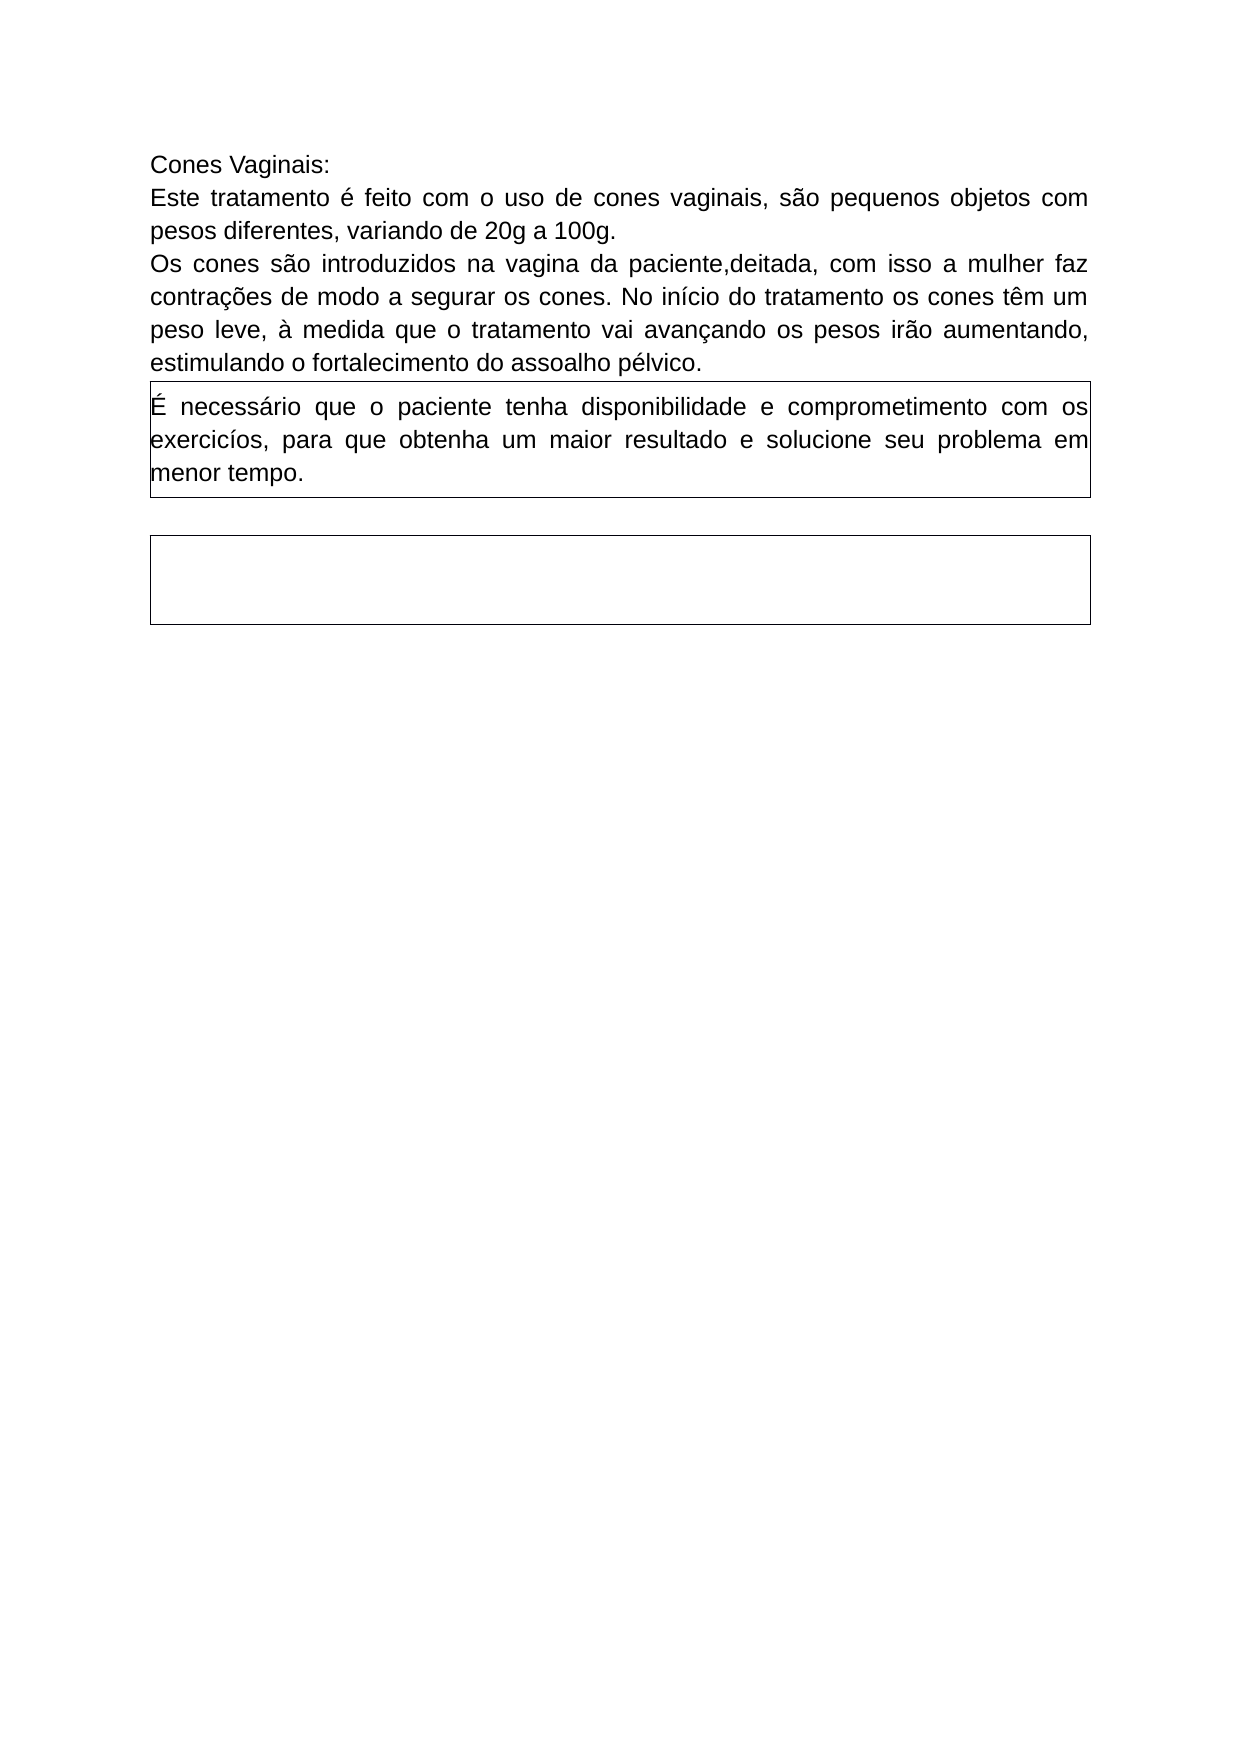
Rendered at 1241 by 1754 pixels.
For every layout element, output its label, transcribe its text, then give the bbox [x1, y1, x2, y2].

text É necessário que o paciente tenha disponibilidade e comprometimento com os exercicíos, para que obtenha um maior resultado e solucione seu problema em menor tempo. [151, 382, 1090, 497]
text Cones Vaginais: [150, 150, 1090, 179]
text Este tratamento é feito com o uso de cones vaginais, são pequenos objetos com pesos diferentes, variando de 20g a 100g. [150, 183, 1090, 245]
text Os cones são introduzidos na vagina da paciente,deitada, com isso a mulher faz contrações de modo a segurar os cones. No início do tratamento os cones têm um peso leve, à medida que o tratamento vai avançando os pesos irão aumentando, estimulando o fortalecimento do assoalho pélvico. [150, 249, 1090, 377]
